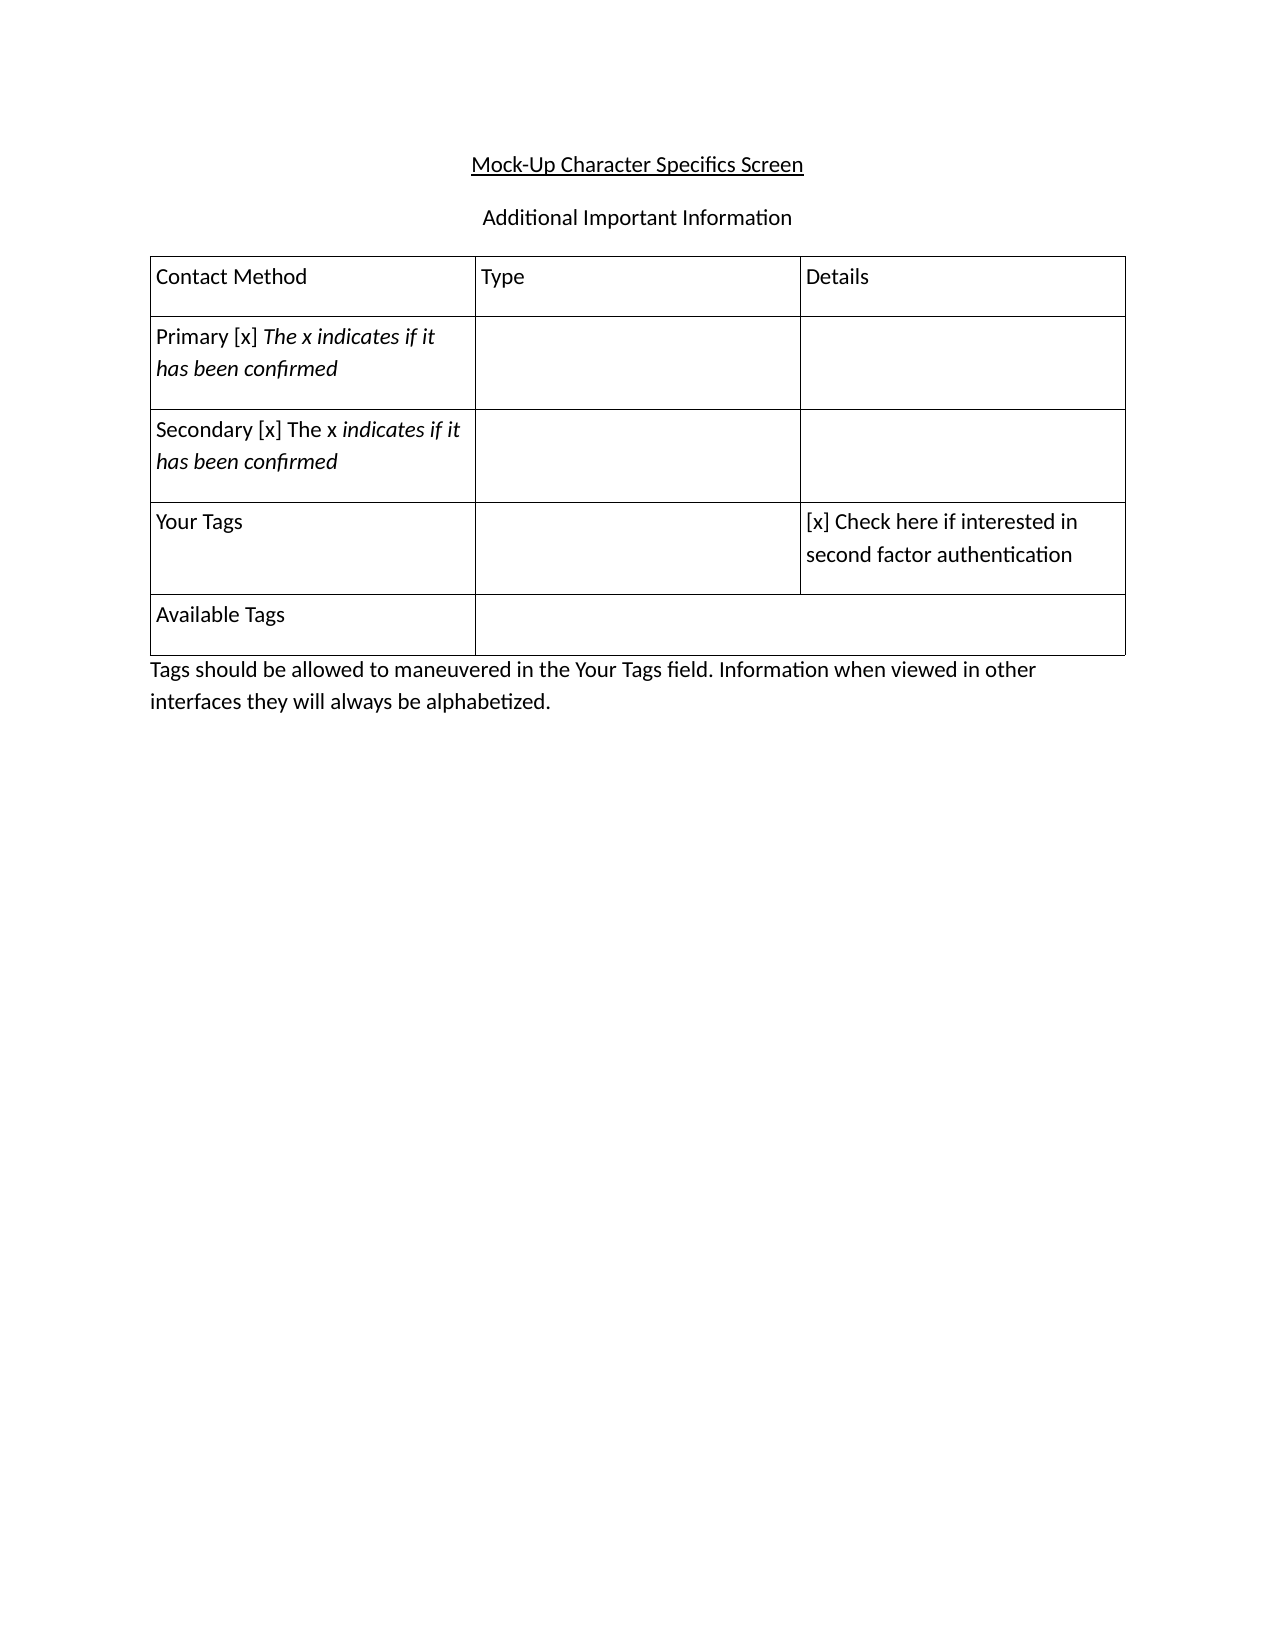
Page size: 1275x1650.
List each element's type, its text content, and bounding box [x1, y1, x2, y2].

table_cell [476, 503, 800, 594]
table_cell [476, 595, 1125, 655]
text Additional Important Information [150, 203, 1125, 231]
table_header Type [476, 257, 800, 316]
table_cell Secondary [x] The x indicates if it has been confirmed [151, 410, 475, 502]
table_header Details [801, 257, 1125, 316]
text Tags should be allowed to maneuvered in the Your Tags field. Information when viewed in other interfaces they will always be alphabetized. [150, 656, 1125, 715]
table_cell [476, 410, 800, 502]
table_cell [801, 410, 1125, 502]
table_cell [801, 317, 1125, 409]
table_cell [x] Check here if interested in second factor authentication [801, 503, 1125, 594]
table_cell [476, 317, 800, 409]
table_cell Your Tags [151, 503, 475, 594]
table_header Contact Method [151, 257, 475, 316]
table_cell Primary [x] The x indicates if it has been confirmed [151, 317, 475, 409]
text Mock-Up Character Specifics Screen [150, 150, 1125, 178]
table_cell Available Tags [151, 595, 475, 655]
